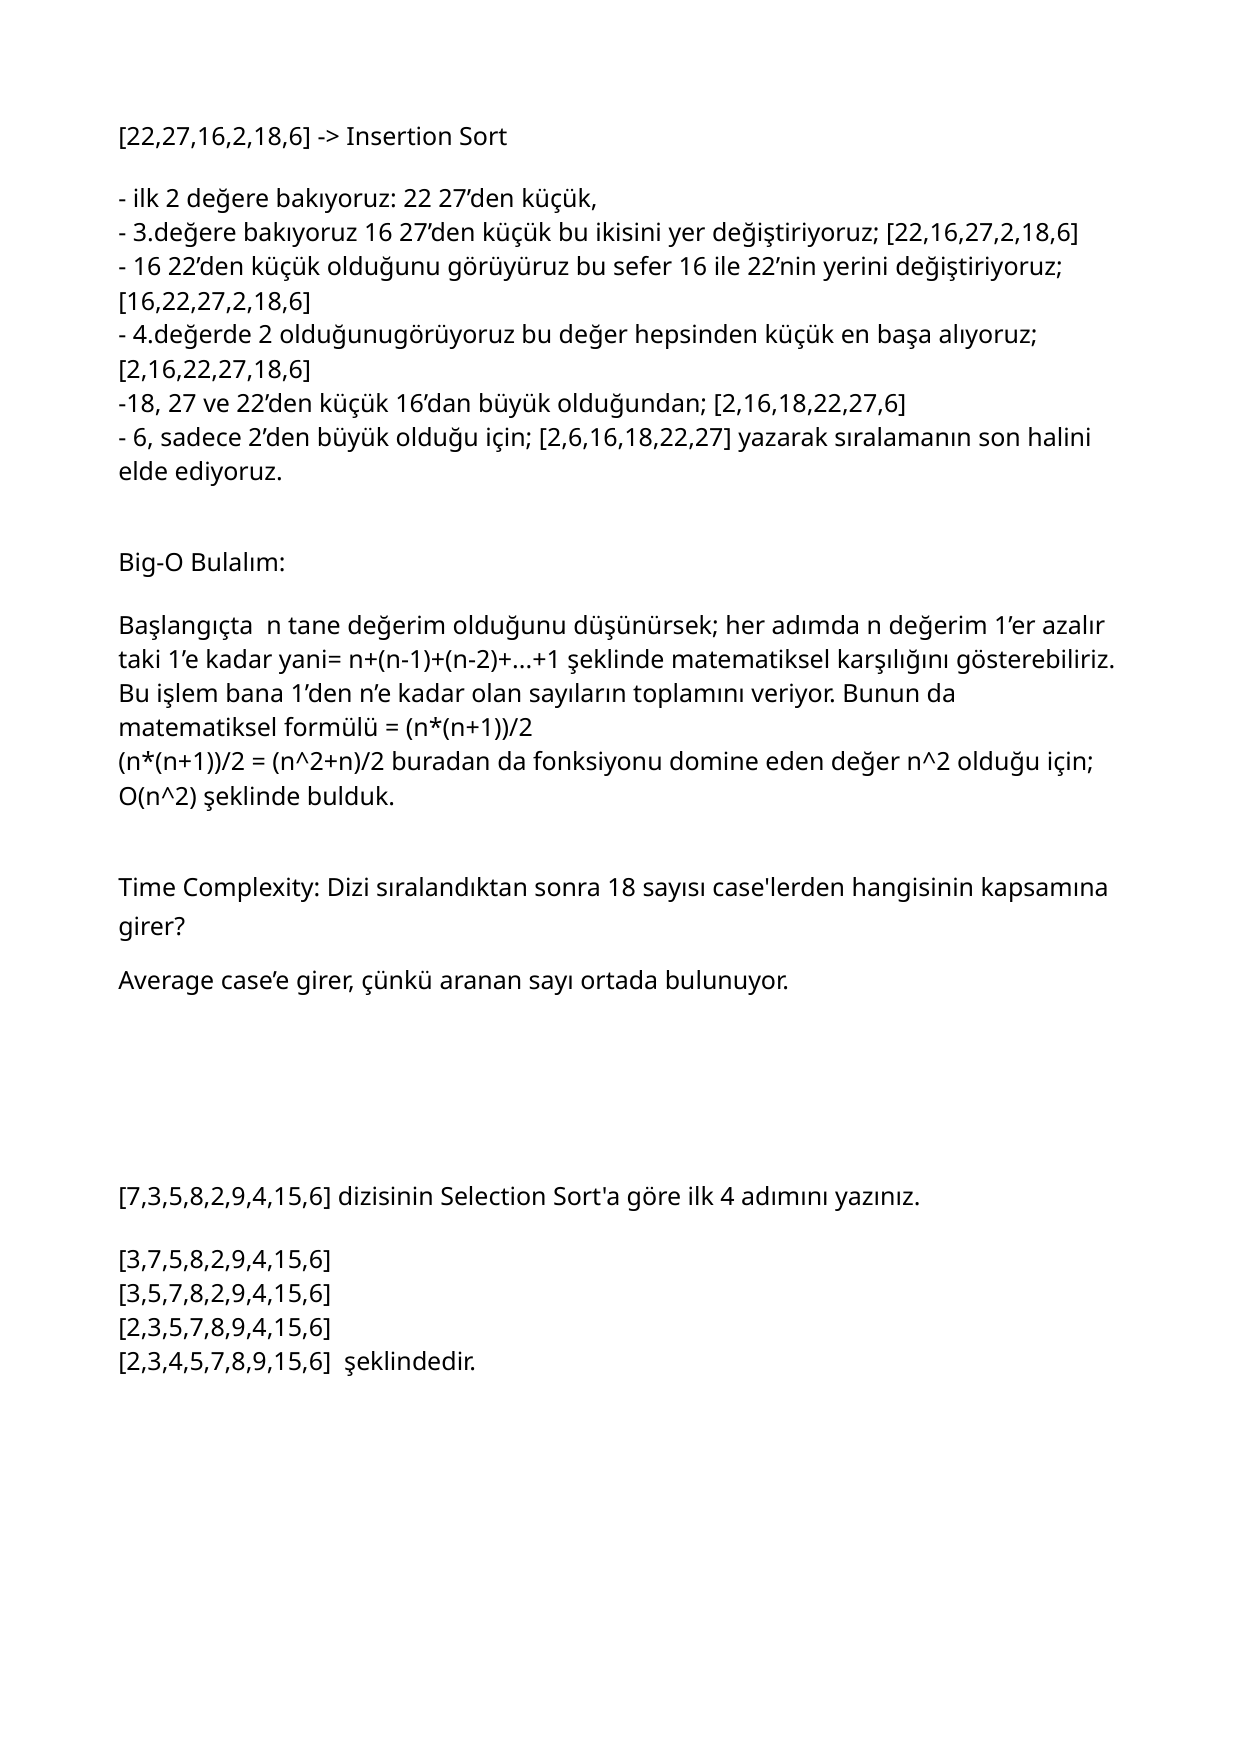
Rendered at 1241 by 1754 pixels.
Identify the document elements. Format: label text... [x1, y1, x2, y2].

text - ilk 2 değere bakıyoruz: 22 27’den küçük, [118, 181, 1122, 215]
text [22,27,16,2,18,6] -> Insertion Sort [118, 118, 1122, 152]
text Big-O Bulalım: [118, 545, 1122, 579]
text Time Complexity: Dizi sıralandıktan sonra 18 sayısı case'lerden hangisinin kapsamına girer? [118, 870, 1122, 943]
text [3,5,7,8,2,9,4,15,6] [118, 1276, 1122, 1310]
text (n*(n+1))/2 = (n^2+n)/2 buradan da fonksiyonu domine eden değer n^2 olduğu için; O(n^2) şeklinde bulduk. [118, 744, 1122, 812]
text Başlangıçta n tane değerim olduğunu düşünürsek; her adımda n değerim 1’er azalır taki 1’e kadar yani= n+(n-1)+(n-2)+...+1 şeklinde matematiksel karşılığını gösterebiliriz. Bu işlem bana 1’den n’e kadar olan sayıların toplamını veriyor. Bunun da matematiksel formülü = (n*(n+1))/2 [118, 608, 1122, 744]
text - 4.değerde 2 olduğunugörüyoruz bu değer hepsinden küçük en başa alıyoruz;[2,16,22,27,18,6] [118, 317, 1122, 385]
text [7,3,5,8,2,9,4,15,6] dizisinin Selection Sort'a göre ilk 4 adımını yazınız. [118, 1179, 1122, 1213]
text [2,3,5,7,8,9,4,15,6] [118, 1310, 1122, 1344]
text [2,3,4,5,7,8,9,15,6] şeklindedir. [118, 1344, 1122, 1378]
text - 3.değere bakıyoruz 16 27’den küçük bu ikisini yer değiştiriyoruz; [22,16,27,2,18,6] [118, 215, 1122, 249]
text [3,7,5,8,2,9,4,15,6] [118, 1242, 1122, 1276]
text -18, 27 ve 22’den küçük 16’dan büyük olduğundan; [2,16,18,22,27,6] [118, 385, 1122, 419]
text Average case’e girer, çünkü aranan sayı ortada bulunuyor. [118, 963, 1122, 997]
text - 6, sadece 2’den büyük olduğu için; [2,6,16,18,22,27] yazarak sıralamanın son halini elde ediyoruz. [118, 419, 1122, 487]
text - 16 22’den küçük olduğunu görüyüruz bu sefer 16 ile 22’nin yerini değiştiriyoruz; [16,22,27,2,18,6] [118, 249, 1122, 317]
